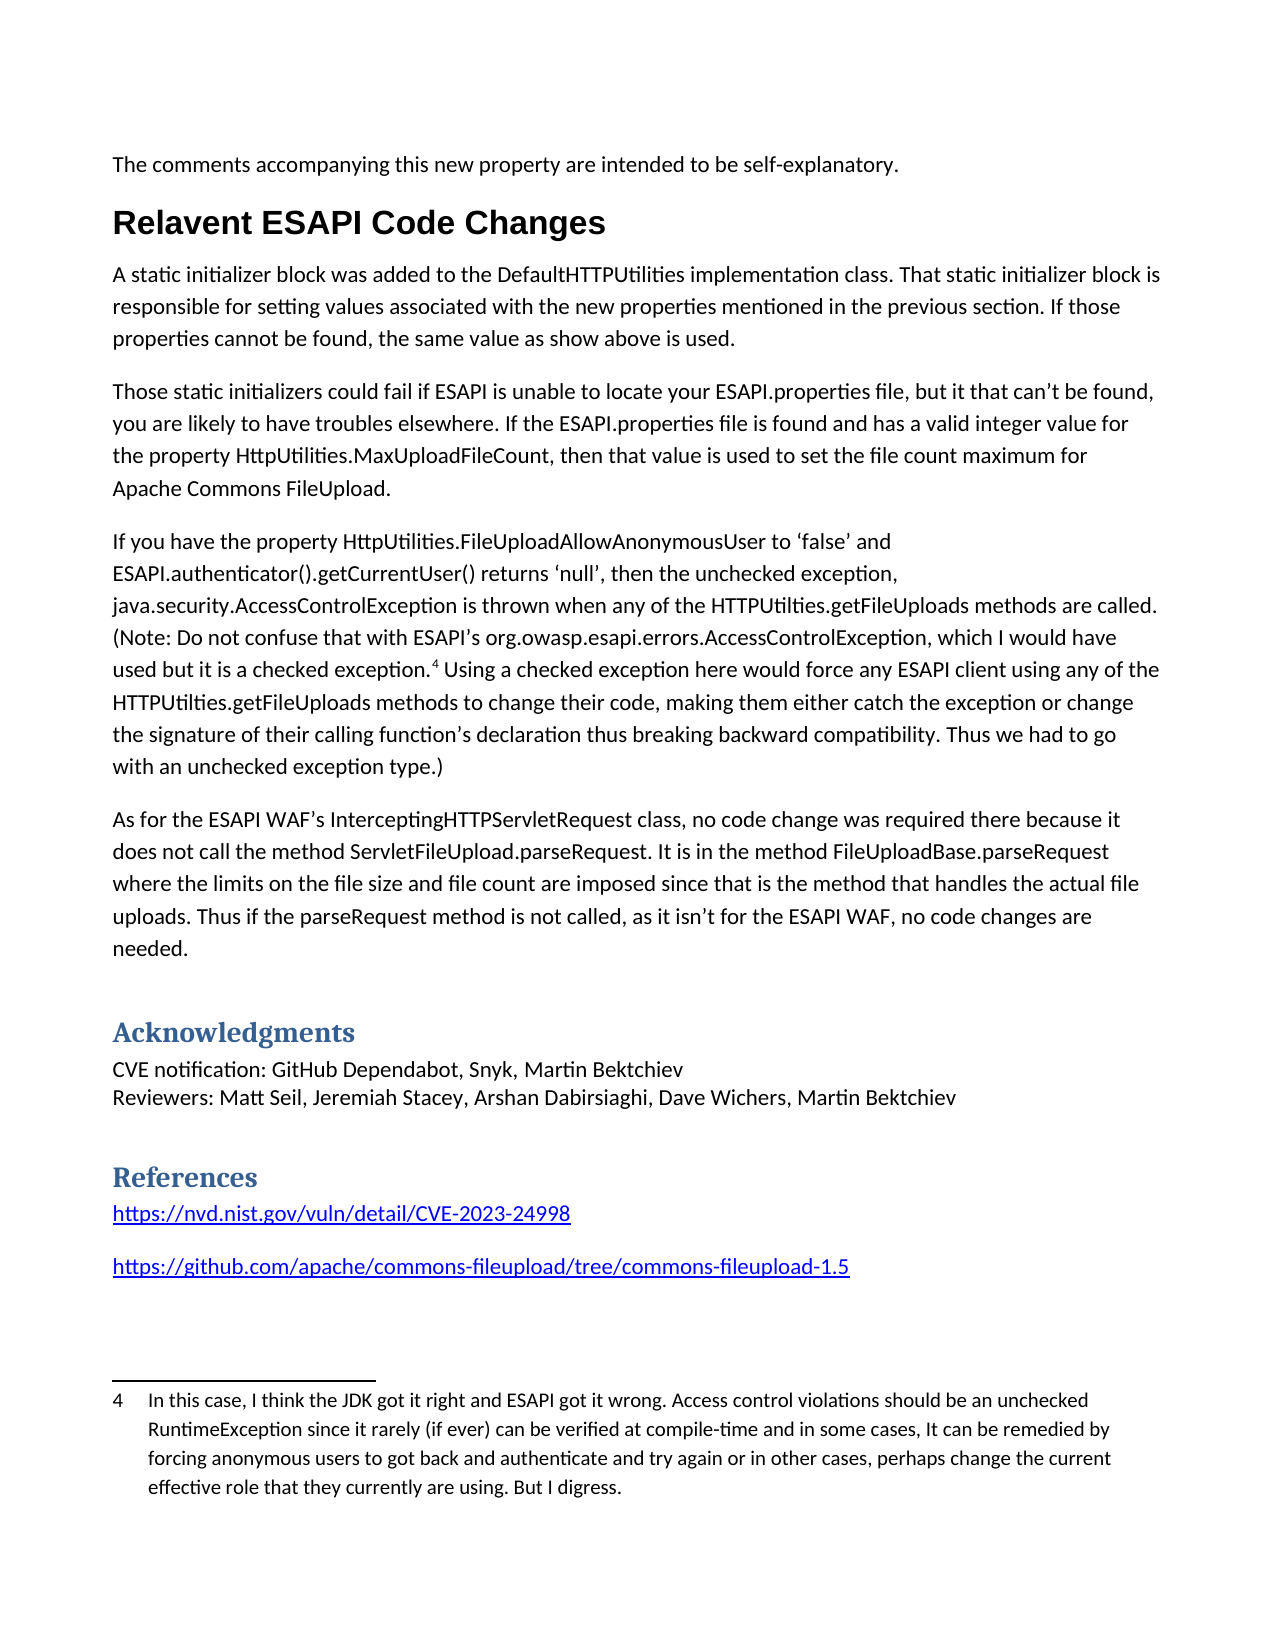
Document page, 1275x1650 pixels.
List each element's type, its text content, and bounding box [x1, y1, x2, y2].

subtitle Acknowledgments [112, 1016, 1162, 1050]
text https://nvd.nist.gov/vuln/detail/CVE-2023-24998 [112, 1199, 1162, 1227]
text The comments accompanying this new property are intended to be self-explanatory. [112, 150, 1162, 178]
text In this case, I think the JDK got it right and ESAPI got it wrong. Access control violations should be an unchecked RuntimeException since it rarely (if ever) can be verified at compile-time and in some cases, It can be remedied by forcing anonymous users to got back and authenticate and try again or in other cases, perhaps change the current effective role that they currently are using. But I digress. [112, 1387, 1162, 1500]
subtitle References [112, 1161, 1162, 1194]
text CVE notification: GitHub Dependabot, Snyk, Martin Bektchiev [112, 1055, 1162, 1083]
text As for the ESAPI WAF’s InterceptingHTTPServletRequest class, no code change was required there because it does not call the method ServletFileUpload.parseRequest. It is in the method FileUploadBase.parseRequest where the limits on the file size and file count are imposed since that is the method that handles the actual file uploads. Thus if the parseRequest method is not called, as it isn’t for the ESAPI WAF, no code changes are needed. [112, 805, 1162, 962]
text If you have the property HttpUtilities.FileUploadAllowAnonymousUser to ‘false’ and ESAPI.authenticator().getCurrentUser() returns ‘null’, then the unchecked exception, java.security.AccessControlException is thrown when any of the HTTPUtilties.getFileUploads methods are called. (Note: Do not confuse that with ESAPI’s org.owasp.esapi.errors.AccessControlException, which I would have used but it is a checked exception. Using a checked exception here would force any ESAPI client using any of the HTTPUtilties.getFileUploads methods to change their code, making them either catch the exception or change the signature of their calling function’s declaration thus breaking backward compatibility. Thus we had to go with an unchecked exception type.) [112, 527, 1162, 780]
text Those static initializers could fail if ESAPI is unable to locate your ESAPI.properties file, but it that can’t be found, you are likely to have troubles elsewhere. If the ESAPI.properties file is found and has a valid integer value for the property HttpUtilities.MaxUploadFileCount, then that value is used to set the file count maximum for Apache Commons FileUpload. [112, 377, 1162, 502]
text https://github.com/apache/commons-fileupload/tree/commons-fileupload-1.5 [112, 1252, 1162, 1280]
subtitle Relavent ESAPI Code Changes [112, 203, 1162, 242]
text A static initializer block was added to the DefaultHTTPUtilities implementation class. That static initializer block is responsible for setting values associated with the new properties mentioned in the previous section. If those properties cannot be found, the same value as show above is used. [112, 260, 1162, 352]
text Reviewers: Matt Seil, Jeremiah Stacey, Arshan Dabirsiaghi, Dave Wichers, Martin Bektchiev [112, 1083, 1162, 1111]
